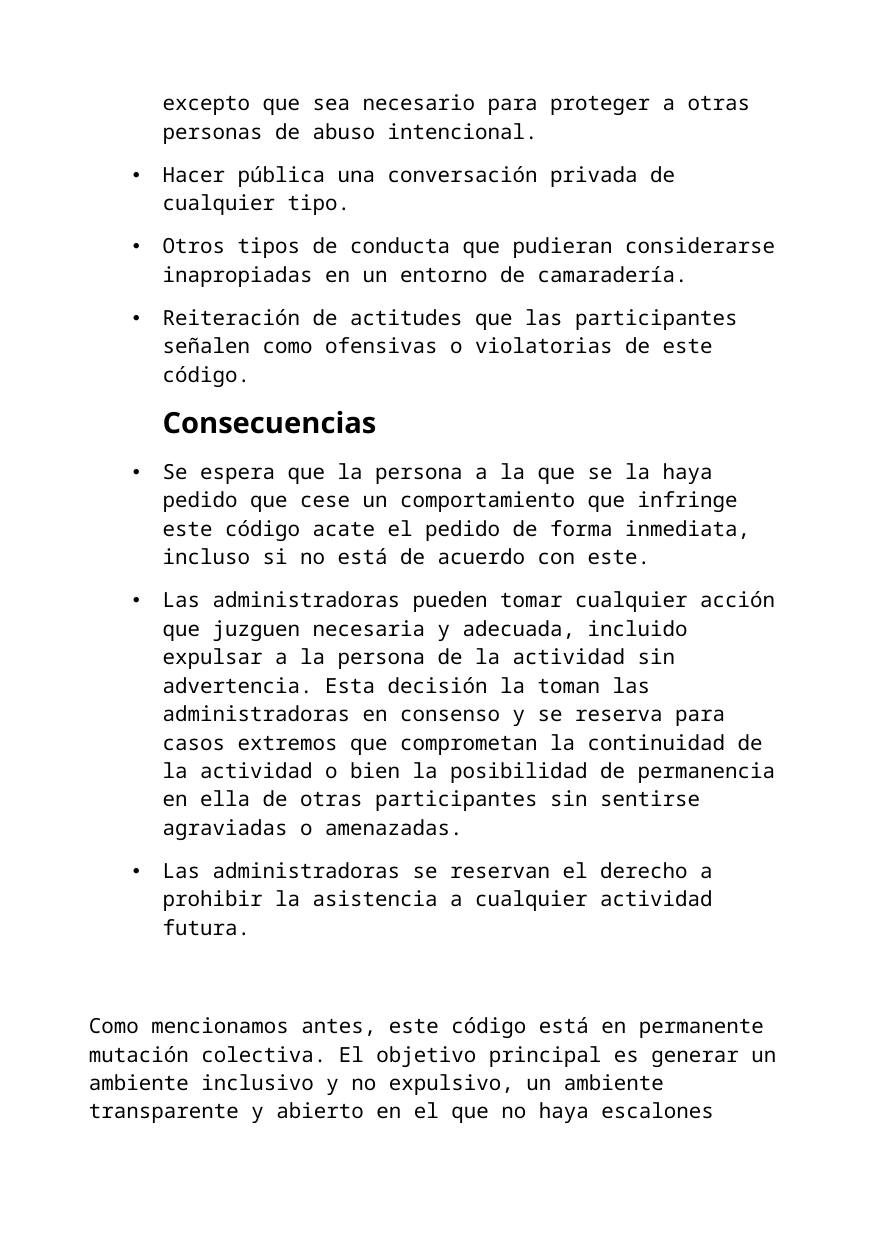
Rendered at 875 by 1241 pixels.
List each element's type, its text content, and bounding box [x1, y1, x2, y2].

list Otros tipos de conducta que pudieran considerarse inapropiadas en un entorno de camaradería. [133, 231, 786, 288]
list Se espera que la persona a la que se la haya pedido que cese un comportamiento que infringe este código acate el pedido de forma inmediata, incluso si no está de acuerdo con este. [133, 457, 786, 571]
list Las administradoras pueden tomar cualquier acción que juzguen necesaria y adecuada, incluido expulsar a la persona de la actividad sin advertencia. Esta decisión la toman las administradoras en consenso y se reserva para casos extremos que comprometan la continuidad de la actividad o bien la posibilidad de permanencia en ella de otras participantes sin sentirse agraviadas o amenazadas. [133, 585, 786, 841]
list Hacer pública una conversación privada de cualquier tipo. [133, 160, 786, 217]
list excepto que sea necesario para proteger a otras personas de abuso intencional. [133, 88, 786, 145]
list Las administradoras se reservan el derecho a prohibir la asistencia a cualquier actividad futura. [133, 856, 786, 941]
list Consecuencias [133, 403, 786, 442]
text Como mencionamos antes, este código está en permanente mutación colectiva. El objetivo principal es generar un ambiente inclusivo y no expulsivo, un ambiente transparente y abierto en el que no haya escalones [88, 1011, 786, 1125]
list Reiteración de actitudes que las participantes señalen como ofensivas o violatorias de este código. [133, 303, 786, 388]
